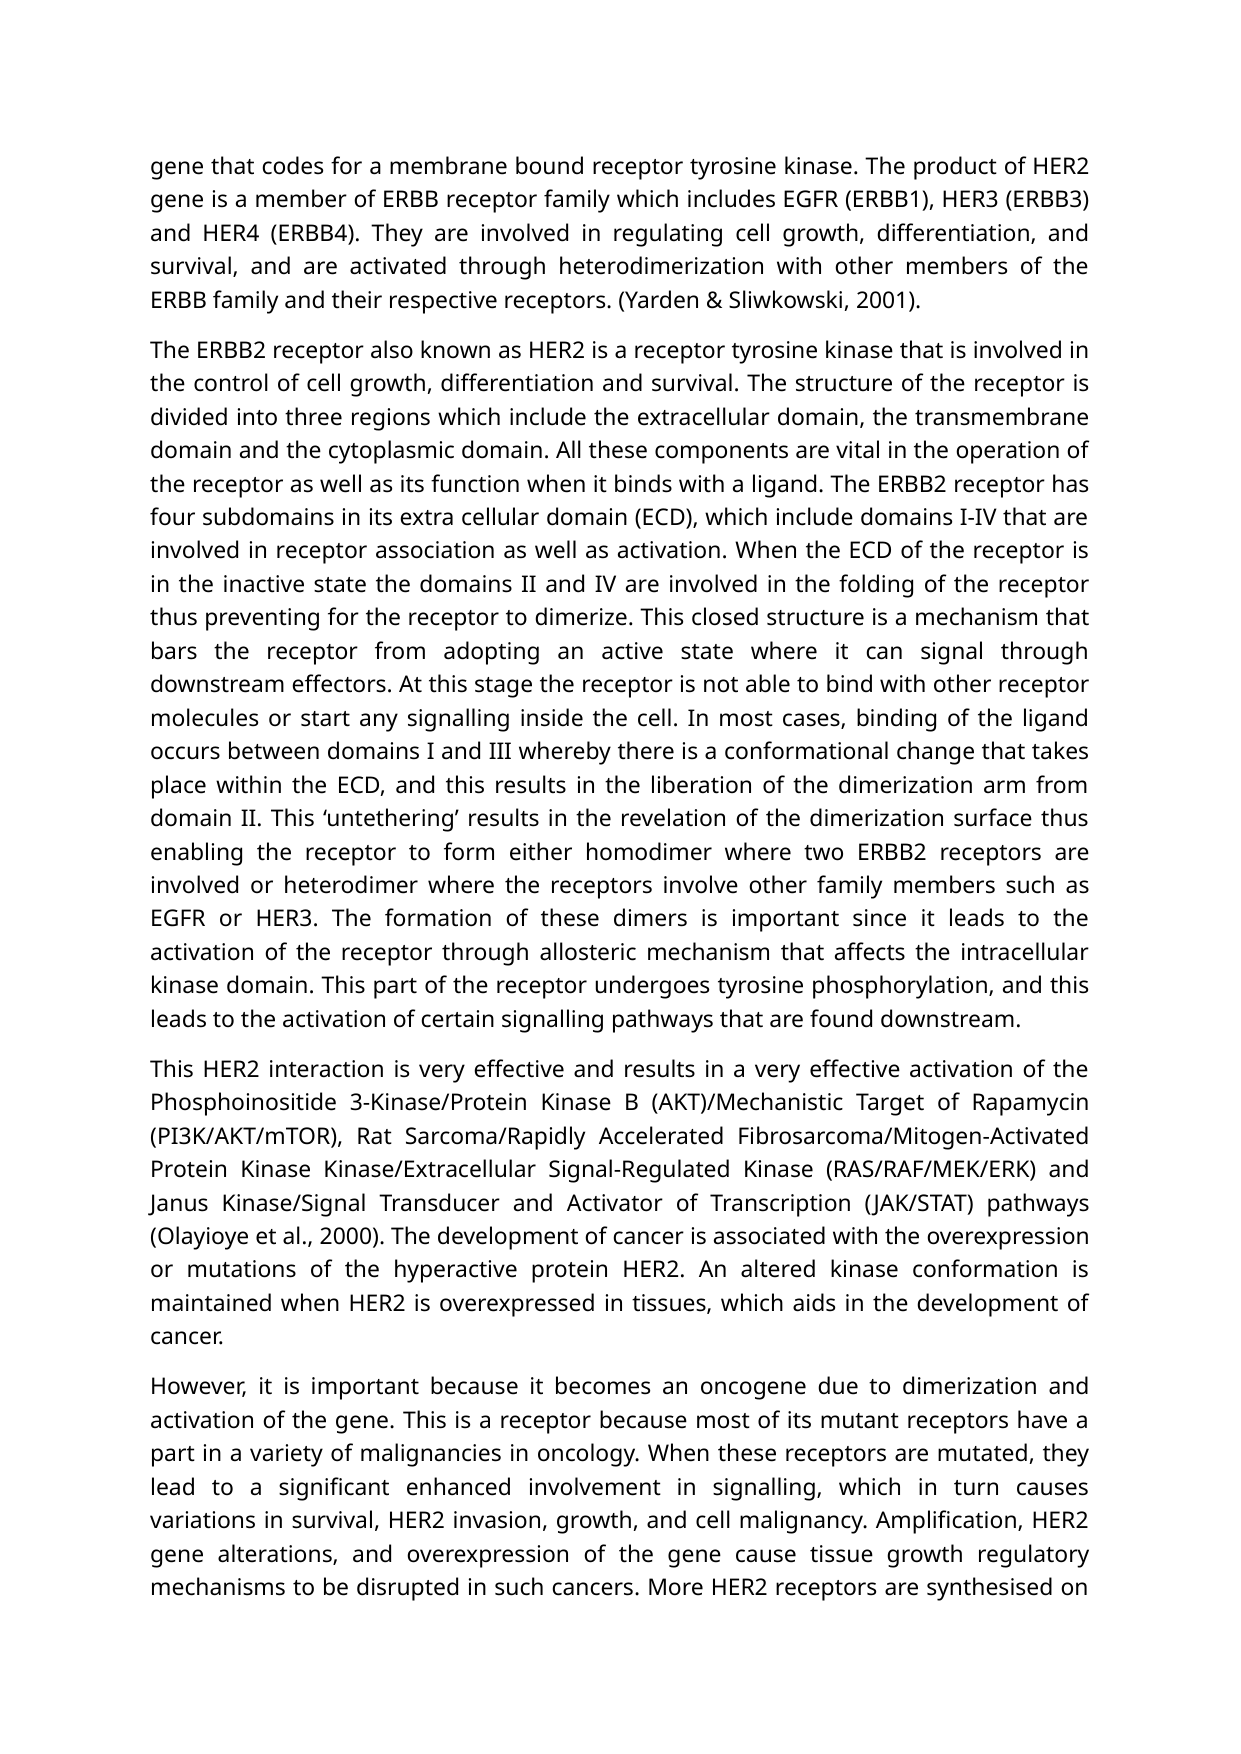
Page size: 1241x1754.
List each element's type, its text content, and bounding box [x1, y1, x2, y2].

text This HER2 interaction is very effective and results in a very effective activation of the Phosphoinositide 3-Kinase/Protein Kinase B (AKT)/Mechanistic Target of Rapamycin (PI3K/AKT/mTOR), Rat Sarcoma/Rapidly Accelerated Fibrosarcoma/Mitogen-Activated Protein Kinase Kinase/Extracellular Signal-Regulated Kinase (RAS/RAF/MEK/ERK) and Janus Kinase/Signal Transducer and Activator of Transcription (JAK/STAT) pathways (Olayioye et al., 2000). The development of cancer is associated with the overexpression or mutations of the hyperactive protein HER2. An altered kinase conformation is maintained when HER2 is overexpressed in tissues, which aids in the development of cancer. [150, 1053, 1090, 1351]
text However, it is important because it becomes an oncogene due to dimerization and activation of the gene. This is a receptor because most of its mutant receptors have a part in a variety of malignancies in oncology. When these receptors are mutated, they lead to a significant enhanced involvement in signalling, which in turn causes variations in survival, HER2 invasion, growth, and cell malignancy. Amplification, HER2 gene alterations, and overexpression of the gene cause tissue growth regulatory mechanisms to be disrupted in such cancers. More HER2 receptors are synthesised on [150, 1370, 1090, 1602]
text The ERBB2 receptor also known as HER2 is a receptor tyrosine kinase that is involved in the control of cell growth, differentiation and survival. The structure of the receptor is divided into three regions which include the extracellular domain, the transmembrane domain and the cytoplasmic domain. All these components are vital in the operation of the receptor as well as its function when it binds with a ligand. The ERBB2 receptor has four subdomains in its extra cellular domain (ECD), which include domains I-IV that are involved in receptor association as well as activation. When the ECD of the receptor is in the inactive state the domains II and IV are involved in the folding of the receptor thus preventing for the receptor to dimerize. This closed structure is a mechanism that bars the receptor from adopting an active state where it can signal through downstream effectors. At this stage the receptor is not able to bind with other receptor molecules or start any signalling inside the cell. In most cases, binding of the ligand occurs between domains I and III whereby there is a conformational change that takes place within the ECD, and this results in the liberation of the dimerization arm from domain II. This ‘untethering’ results in the revelation of the dimerization surface thus enabling the receptor to form either homodimer where two ERBB2 receptors are involved or heterodimer where the receptors involve other family members such as EGFR or HER3. The formation of these dimers is important since it leads to the activation of the receptor through allosteric mechanism that affects the intracellular kinase domain. This part of the receptor undergoes tyrosine phosphorylation, and this leads to the activation of certain signalling pathways that are found downstream. [150, 334, 1090, 1034]
text gene that codes for a membrane bound receptor tyrosine kinase. The product of HER2 gene is a member of ERBB receptor family which includes EGFR (ERBB1), HER3 (ERBB3) and HER4 (ERBB4). They are involved in regulating cell growth, differentiation, and survival, and are activated through heterodimerization with other members of the ERBB family and their respective receptors. (Yarden & Sliwkowski, 2001). [150, 150, 1090, 315]
